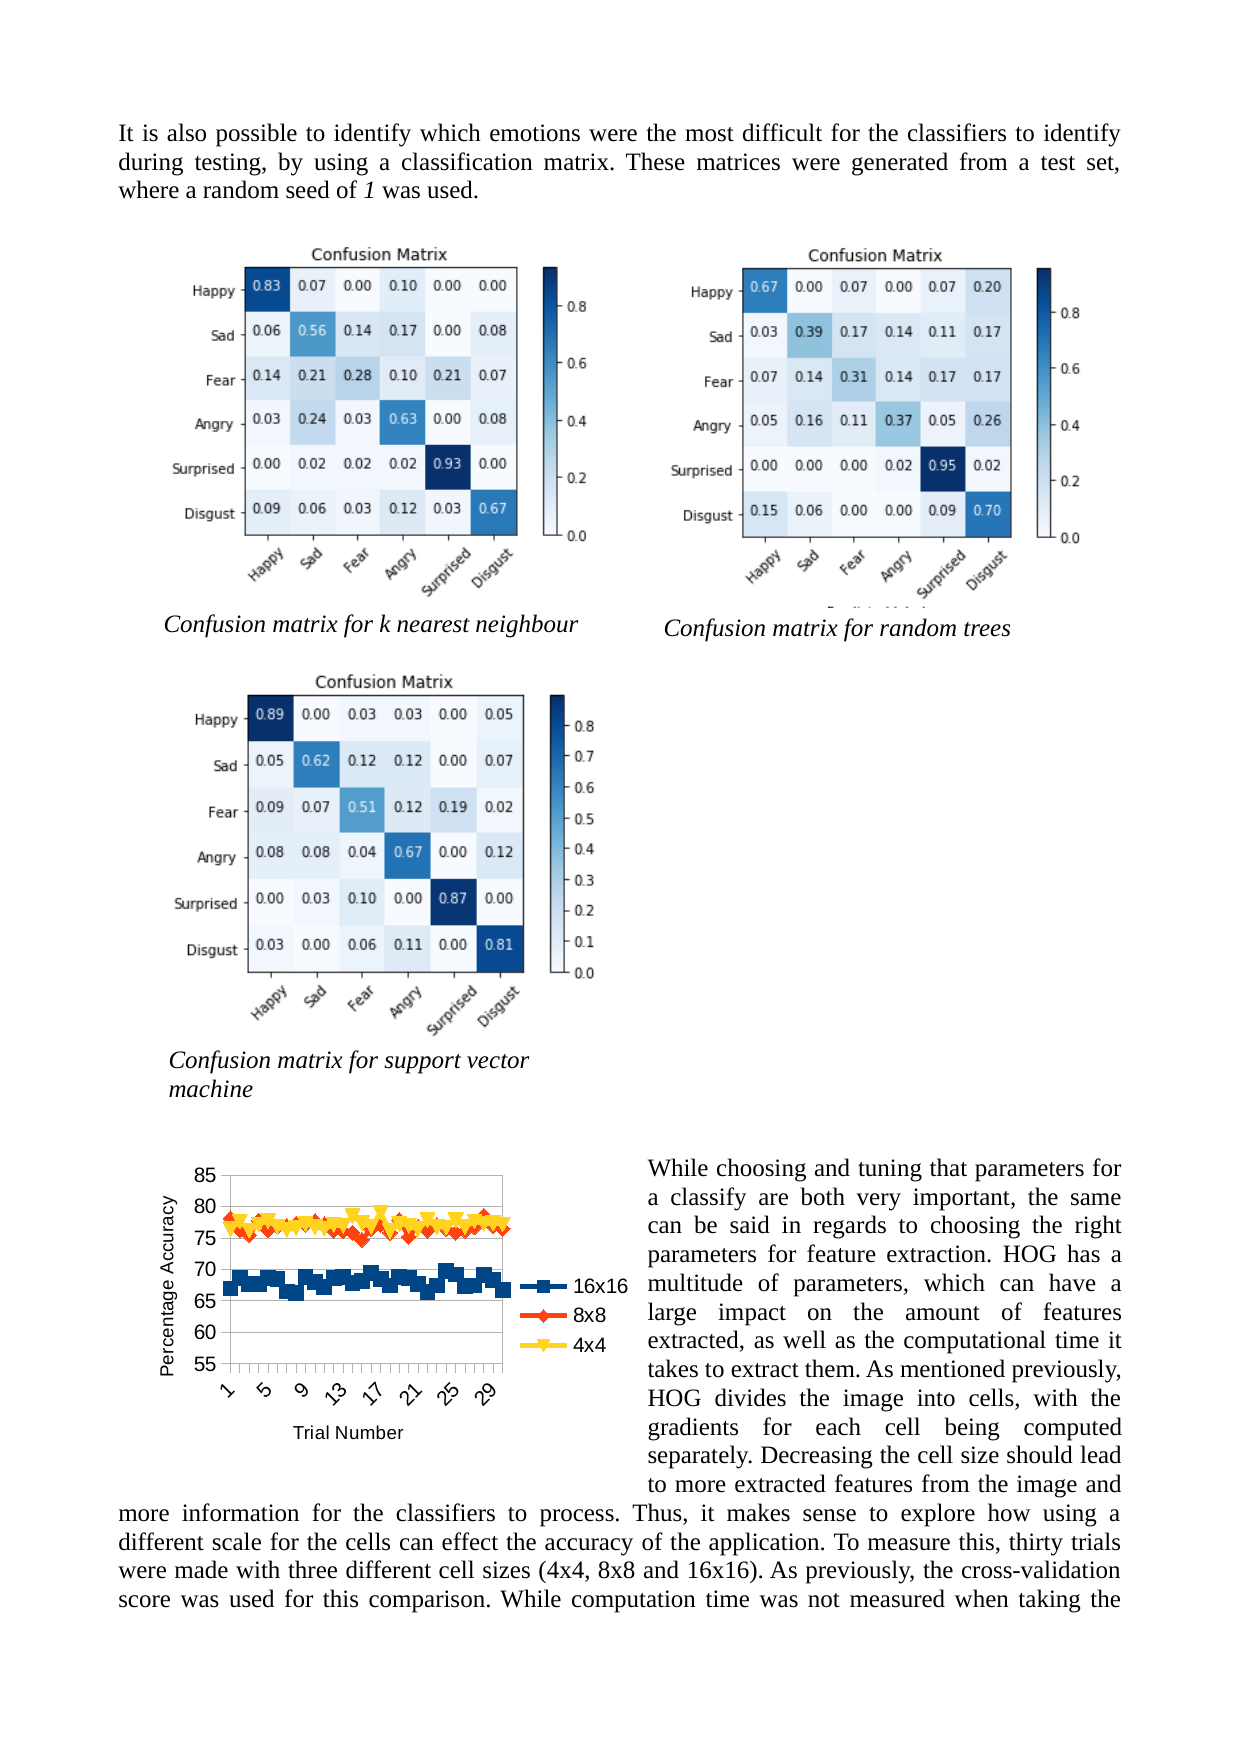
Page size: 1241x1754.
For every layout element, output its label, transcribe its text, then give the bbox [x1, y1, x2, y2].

text Confusion matrix for k nearest neighbour [163, 604, 598, 638]
picture [168, 665, 597, 1040]
picture [163, 242, 599, 604]
text Confusion matrix for random trees [663, 608, 1094, 642]
text While choosing and tuning that parameters for a classify are both very important, the same can be said in regards to choosing the right parameters for feature extraction. HOG has a multitude of parameters, which can have a large impact on the amount of features extracted, as well as the computational time it takes to extract them. As mentioned previously, HOG divides the image into cells, with the gradients for each cell being computed separately. Decreasing the cell size should lead to more extracted features from the image and more information for the classifiers to process. Thus, it makes sense to explore how using a different scale for the cells can effect the accuracy of the application. To measure this, thirty trials were made with three different cell sizes (4x4, 8x8 and 16x16). As previously, the cross-validation score was used for this comparison. While computation time was not measured when taking the trials, it was evident that decreasing the cell size had a very significant impact on the time it took for the program to complete testing. [118, 1153, 1122, 1613]
picture [663, 239, 1095, 608]
text Confusion matrix for support vector machine [168, 1040, 597, 1103]
text It is also possible to identify which emotions were the most difficult for the classifiers to identify during testing, by using a classification matrix. These matrices were generated from a test set, where a random seed of 1 was used. [118, 118, 1122, 204]
